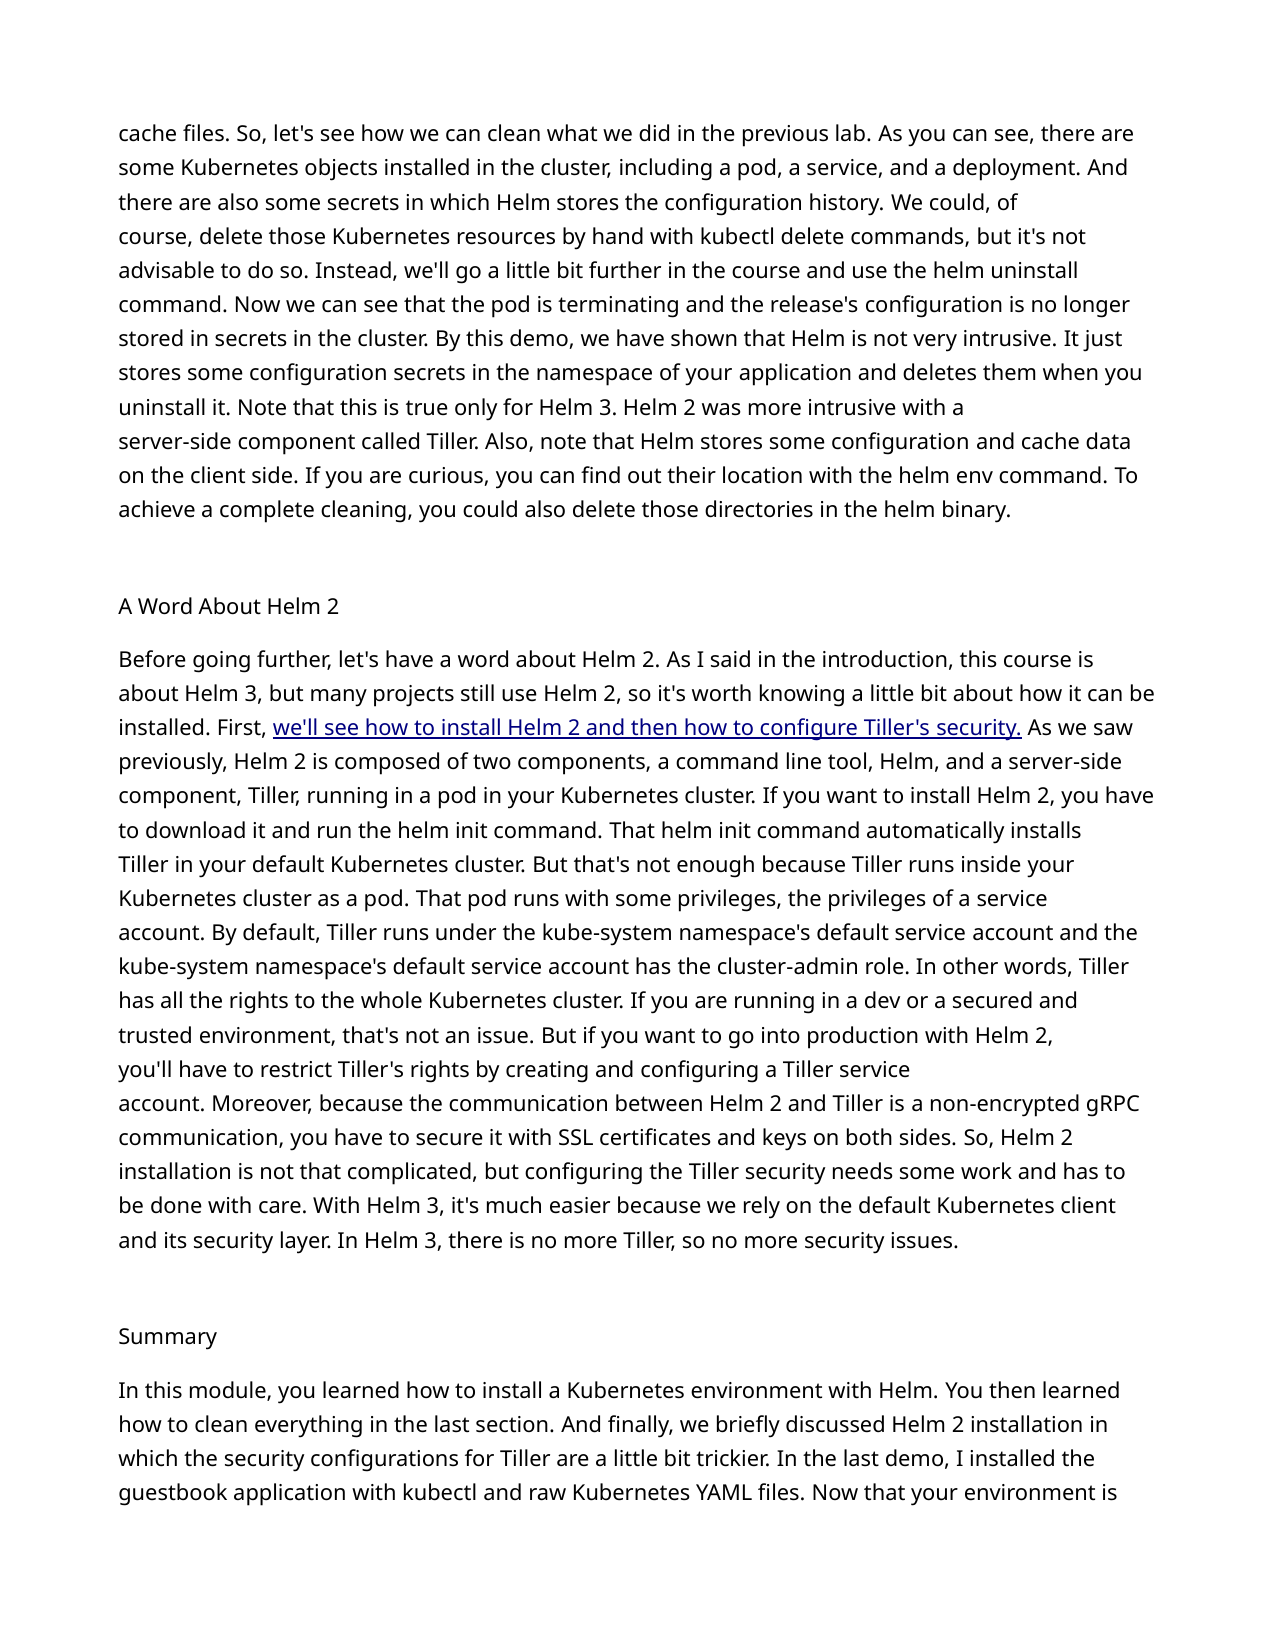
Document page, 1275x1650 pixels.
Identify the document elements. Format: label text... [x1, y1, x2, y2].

text cache files. So, let's see how we can clean what we did in the previous lab. As you can see, there are some Kubernetes objects installed in the cluster, including a pod, a service, and a deployment. And there are also some secrets in which Helm stores the configuration history. We could, of course, delete those Kubernetes resources by hand with kubectl delete commands, but it's not advisable to do so. Instead, we'll go a little bit further in the course and use the helm uninstall command. Now we can see that the pod is terminating and the release's configuration is no longer stored in secrets in the cluster. By this demo, we have shown that Helm is not very intrusive. It just stores some configuration secrets in the namespace of your application and deletes them when you uninstall it. Note that this is true only for Helm 3. Helm 2 was more intrusive with a server‑side component called Tiller. Also, note that Helm stores some configuration and cache data on the client side. If you are curious, you can find out their location with the helm env command. To achieve a complete cleaning, you could also delete those directories in the helm binary. [118, 118, 1157, 524]
text Before going further, let's have a word about Helm 2. As I said in the introduction, this course is about Helm 3, but many projects still use Helm 2, so it's worth knowing a little bit about how it can be installed. First, we'll see how to install Helm 2 and then how to configure Tiller's security. As we saw previously, Helm 2 is composed of two components, a command line tool, Helm, and a server‑side component, Tiller, running in a pod in your Kubernetes cluster. If you want to install Helm 2, you have to download it and run the helm init command. That helm init command automatically installs Tiller in your default Kubernetes cluster. But that's not enough because Tiller runs inside your Kubernetes cluster as a pod. That pod runs with some privileges, the privileges of a service account. By default, Tiller runs under the kube‑system namespace's default service account and the kube‑system namespace's default service account has the cluster‑admin role. In other words, Tiller has all the rights to the whole Kubernetes cluster. If you are running in a dev or a secured and trusted environment, that's not an issue. But if you want to go into production with Helm 2, you'll have to restrict Tiller's rights by creating and configuring a Tiller service account. Moreover, because the communication between Helm 2 and Tiller is a non‑encrypted gRPC communication, you have to secure it with SSL certificates and keys on both sides. So, Helm 2 installation is not that complicated, but configuring the Tiller security needs some work and has to be done with care. With Helm 3, it's much easier because we rely on the default Kubernetes client and its security layer. In Helm 3, there is no more Tiller, so no more security issues. [118, 644, 1157, 1254]
subtitle Summary [118, 1321, 1157, 1351]
text In this module, you learned how to install a Kubernetes environment with Helm. You then learned how to clean everything in the last section. And finally, we briefly discussed Helm 2 installation in which the security configurations for Tiller are a little bit trickier. In the last demo, I installed the guestbook application with kubectl and raw Kubernetes YAML files. Now that your environment is [118, 1374, 1157, 1507]
subtitle A Word About Helm 2 [118, 591, 1157, 620]
